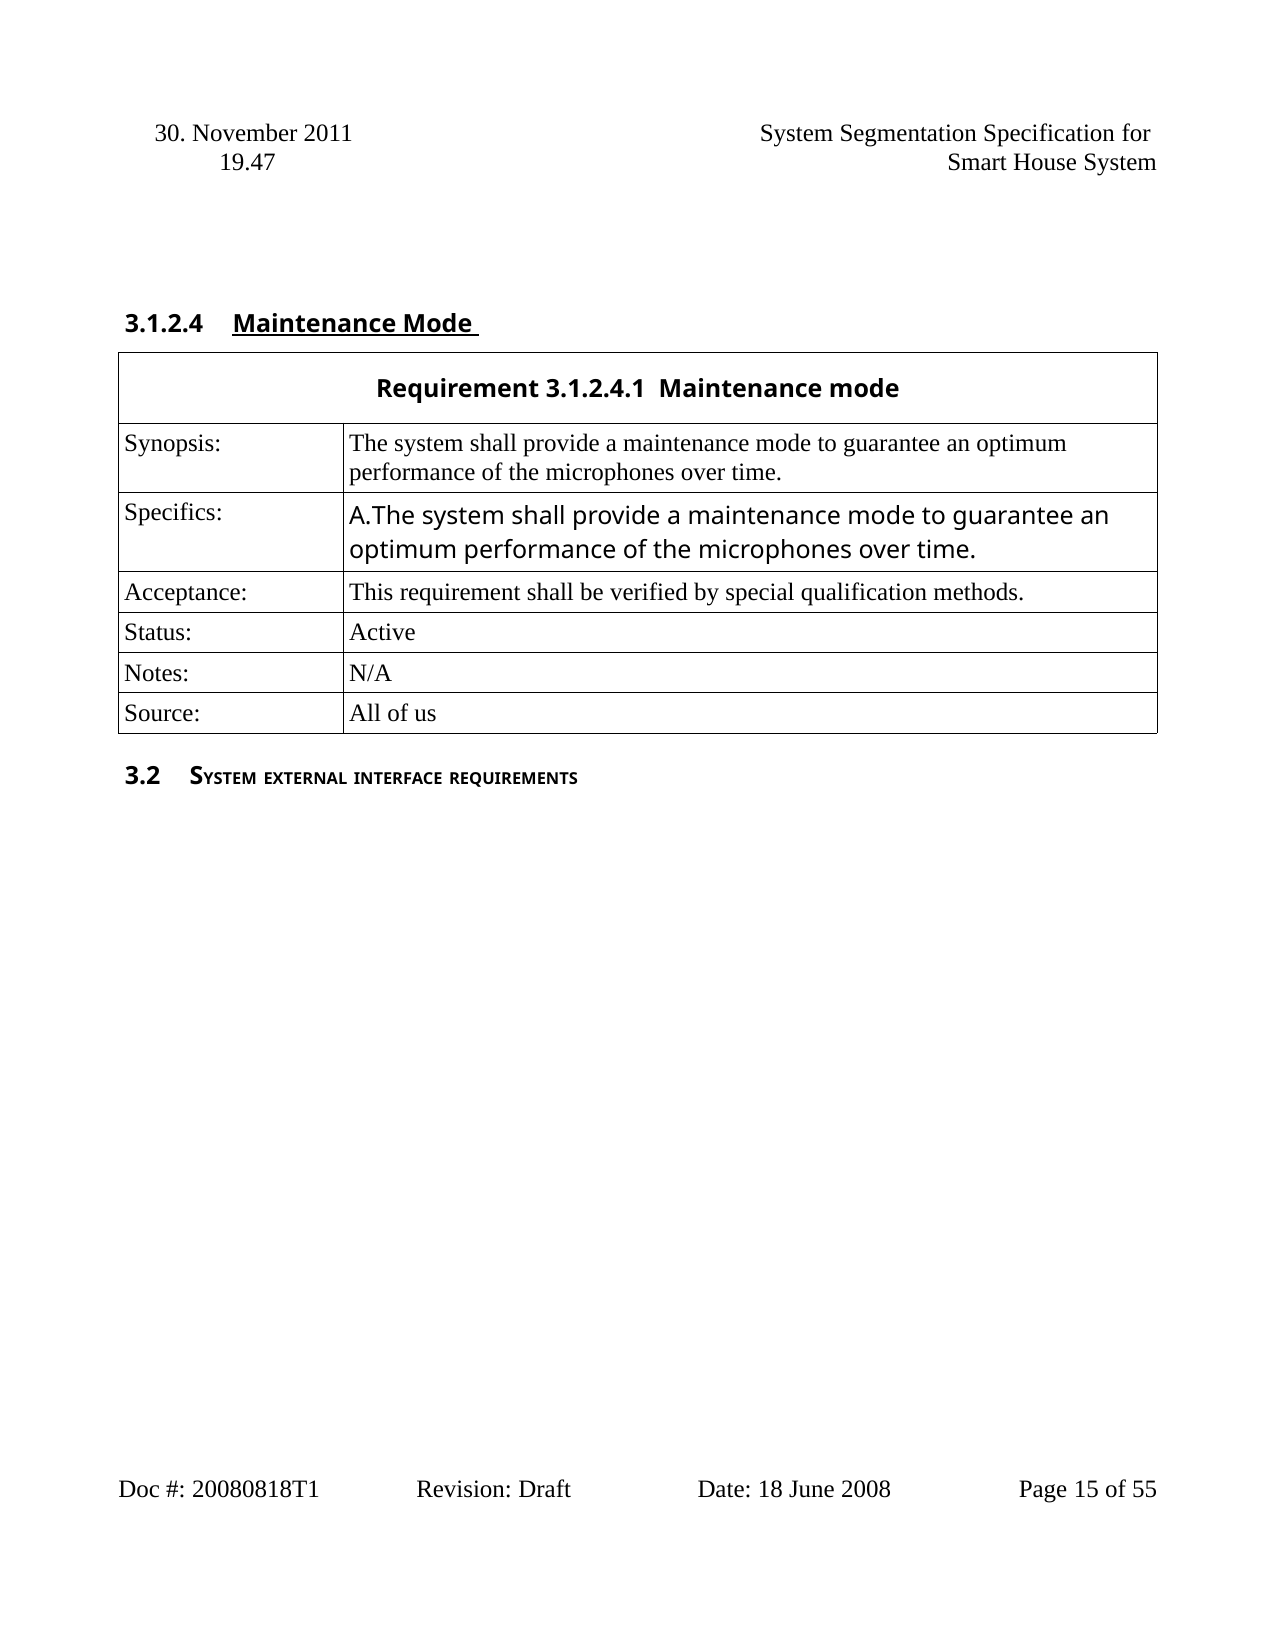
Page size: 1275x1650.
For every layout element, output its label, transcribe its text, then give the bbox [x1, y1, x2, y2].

table_header Requirement 3.1.2.4.1 Maintenance mode [119, 353, 1157, 423]
table_cell Acceptance: [119, 572, 343, 612]
subtitle System external interface requirements [118, 758, 1157, 792]
table_cell Source: [119, 693, 343, 733]
table_cell Status: [119, 613, 343, 652]
table_cell N/A [344, 653, 1157, 692]
table_cell This requirement shall be verified by special qualification methods. [344, 572, 1157, 612]
table_cell All of us [344, 693, 1157, 733]
subtitle Maintenance Mode [118, 305, 1157, 339]
table_cell The system shall provide a maintenance mode to guarantee an optimum performance of the microphones over time. [344, 424, 1157, 492]
table_cell Specifics: [119, 493, 343, 571]
table_cell Active [344, 613, 1157, 652]
table_cell Notes: [119, 653, 343, 692]
table_cell The system shall provide a maintenance mode to guarantee an optimum performance of the microphones over time. [344, 493, 1157, 571]
table_cell Synopsis: [119, 424, 343, 492]
